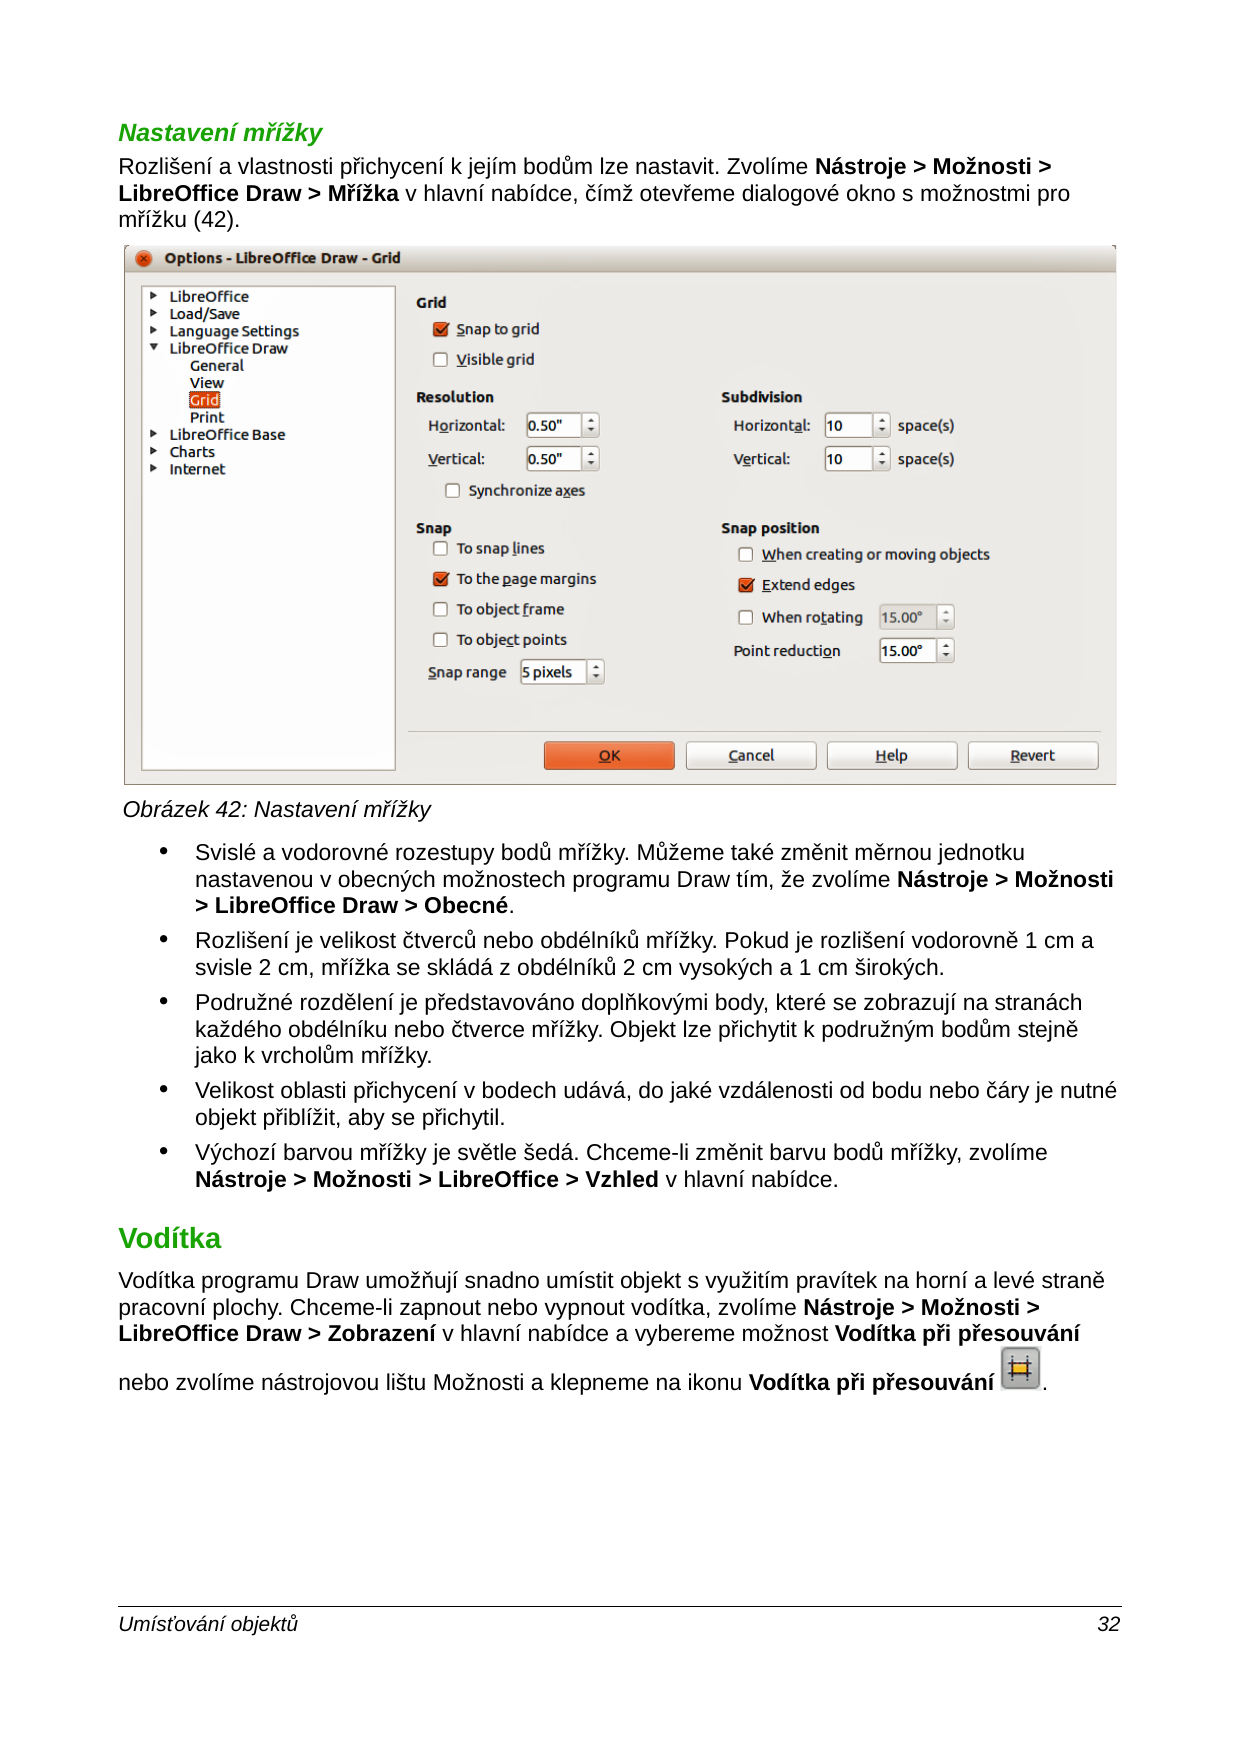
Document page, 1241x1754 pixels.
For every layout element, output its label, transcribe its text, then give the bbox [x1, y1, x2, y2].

text Rozlišení a vlastnosti přichycení k jejím bodům lze nastavit. Zvolíme Nástroje > Možnosti > LibreOffice Draw > Mřížka v hlavní nabídce, čímž otevřeme dialogové okno s možnostmi pro mřížku (obrázek 42). [118, 153, 1122, 232]
text Obrázek 42: Nastavení mřížky [122, 796, 1118, 823]
list Velikost oblasti přichycení v bodech udává, do jaké vzdálenosti od bodu nebo čáry je nutné objekt přiblížit, aby se přichytil. [156, 1075, 1122, 1130]
list Výchozí barvou mřížky je světle šedá. Chceme-li změnit barvu bodů mřížky, zvolíme Nástroje > Možnosti > LibreOffice > Vzhled v hlavní nabídce. [156, 1137, 1122, 1192]
subtitle Vodítka [118, 1221, 1122, 1255]
text Vodítka programu Draw umožňují snadno umístit objekt s využitím pravítek na horní a levé straně pracovní plochy. Chceme-li zapnout nebo vypnout vodítka, zvolíme Nástroje > Možnosti > LibreOffice Draw > Zobrazení v hlavní nabídce a vybereme možnost Vodítka při přesouvání nebo zvolíme nástrojovou lištu Možnosti a klepneme na ikonu Vodítka při přesouvání . [118, 1267, 1122, 1396]
picture [1000, 1346, 1042, 1391]
list Rozlišení je velikost čtverců nebo obdélníků mřížky. Pokud je rozlišení vodorovně 1 cm a svisle 2 cm, mřížka se skládá z obdélníků 2 cm vysokých a 1 cm širokých. [156, 925, 1122, 981]
picture [124, 245, 1117, 785]
subtitle Nastavení mřížky [118, 118, 1122, 147]
list Svislé a vodorovné rozestupy bodů mřížky. Můžeme také změnit měrnou jednotku nastavenou v obecných možnostech programu Draw tím, že zvolíme Nástroje > Možnosti > LibreOffice Draw > Obecné. [156, 837, 1122, 919]
list Podružné rozdělení je představováno doplňkovými body, které se zobrazují na stranách každého obdélníku nebo čtverce mřížky. Objekt lze přichytit k podružným bodům stejně jako k vrcholům mřížky. [156, 987, 1122, 1069]
